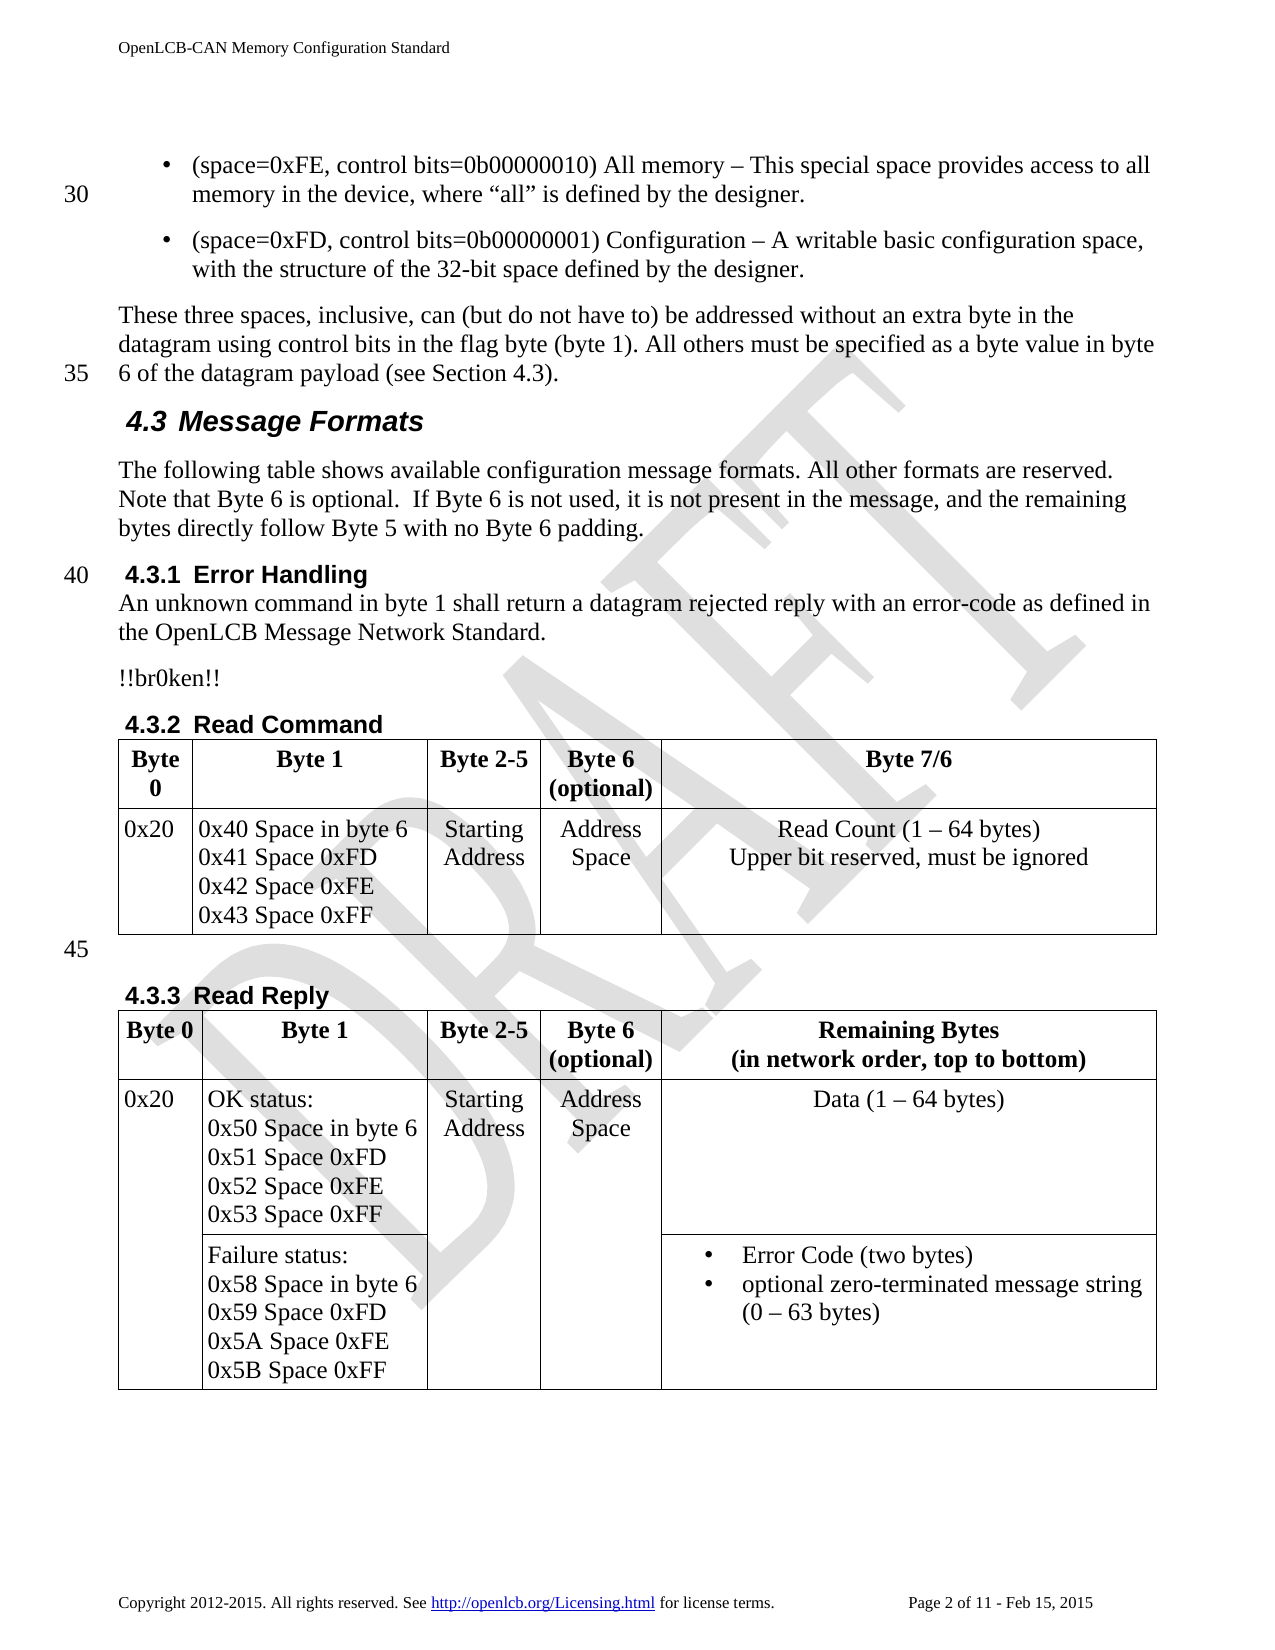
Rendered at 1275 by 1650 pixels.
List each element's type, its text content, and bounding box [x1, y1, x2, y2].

subtitle Read Command [118, 710, 546, 739]
text The following table shows available configuration message formats. All other formats are reserved. Note that Byte 6 is optional. If Byte 6 is not used, it is not present in the message, and the remaining bytes directly follow Byte 5 with no Byte 6 padding. [853, 456, 1157, 542]
table_cell Data (1 – 64 bytes) [662, 1080, 1156, 1234]
table_header Byte 0 [119, 1011, 202, 1079]
subtitle [658, 559, 942, 588]
table_cell Read Count (1 – 64 bytes) Upper bit reserved, must be ignored [663, 809, 1156, 934]
table_cell Starting Address [450, 809, 540, 934]
text An unknown command in byte 1 shall return a datagram rejected reply with an error-code as defined in the OpenLCB Message Network Standard. [118, 588, 699, 646]
subtitle [545, 710, 592, 739]
table_cell OK status: 0x50 Space in byte 6 0x51 Space 0xFD 0x52 Space 0xFE 0x53 Space 0xFF [203, 1080, 380, 1234]
subtitle Message Formats [118, 404, 777, 438]
subtitle [605, 710, 792, 739]
table_header Byte 2-5 [428, 1011, 535, 1079]
table_cell 0x20 [119, 809, 192, 934]
table_header [404, 1011, 427, 1034]
table_header Byte 0 [119, 740, 192, 808]
table_cell Starting Address [428, 834, 508, 934]
table_cell 0x40 Space in byte 6 0x41 Space 0xFD 0x42 Space 0xFE 0x43 Space 0xFF [365, 828, 427, 927]
table_header Byte 1 [204, 1011, 424, 1079]
table_header Byte 2-5 [511, 1011, 540, 1040]
table_header [203, 1057, 225, 1079]
subtitle [808, 404, 1157, 438]
table_cell Starting Address [428, 1080, 540, 1389]
text !!br0ken!! [118, 663, 513, 692]
table_header Byte 2-5 [428, 740, 540, 808]
subtitle Read Reply [496, 981, 594, 1010]
text These three spaces, inclusive, can (but do not have to) be addressed without an extra byte in the datagram using control bits in the flag byte (byte 1). All others must be specified as a byte value in byte 6 of the datagram payload (see Section 4.3). [118, 300, 1157, 387]
subtitle Read Reply [210, 981, 350, 1010]
table_header Byte 7/6 [836, 740, 1156, 808]
table_cell Failure status: 0x58 Space in byte 6 0x59 Space 0xFD 0x5A Space 0xFE 0x5B Space 0xFF [203, 1235, 427, 1389]
table_header Byte 6 (optional) [541, 740, 593, 808]
subtitle Read Reply [368, 981, 466, 1010]
text The following table shows available configuration message formats. All other formats are reserved. Note that Byte 6 is optional. If Byte 6 is not used, it is not present in the message, and the remaining bytes directly follow Byte 5 with no Byte 6 padding. [118, 456, 896, 542]
subtitle Read Reply [118, 981, 200, 1010]
text An unknown command in byte 1 shall return a datagram rejected reply with an error-code as defined in the OpenLCB Message Network Standard. [985, 588, 1157, 646]
list (space=0xFE, control bits=0b00000010) All memory – This special space provides access to all memory in the device, where “all” is defined by the designer. [162, 150, 1157, 207]
subtitle Read Reply [723, 981, 1157, 1010]
text [795, 663, 1026, 692]
table_cell 0x40 Space in byte 6 0x41 Space 0xFD 0x42 Space 0xFE 0x43 Space 0xFF [193, 809, 390, 934]
subtitle [806, 710, 1157, 739]
table_cell OK status: 0x50 Space in byte 6 0x51 Space 0xFD 0x52 Space 0xFE 0x53 Space 0xFF [269, 1080, 427, 1234]
text [536, 663, 745, 692]
subtitle Error Handling [118, 559, 622, 588]
text [1041, 663, 1157, 692]
table_header Byte 6 (optional) [566, 740, 661, 808]
table_header Byte 6 (optional) [541, 1011, 661, 1079]
table_cell Error Code (two bytes) optional zero-terminated message string (0 – 63 bytes) [662, 1235, 1156, 1389]
subtitle Read Reply [610, 981, 714, 1010]
text [759, 663, 784, 676]
table_header Remaining Bytes (in network order, top to bottom) [662, 1011, 1156, 1079]
list (space=0xFD, control bits=0b00000001) Configuration – A writable basic configuration space, with the structure of the 32-bit space defined by the designer. [162, 225, 1157, 283]
subtitle [956, 559, 1157, 588]
text An unknown command in byte 1 shall return a datagram rejected reply with an error-code as defined in the OpenLCB Message Network Standard. [684, 588, 1000, 646]
table_cell 0x20 [119, 1080, 202, 1389]
table_header [662, 740, 861, 808]
table_cell Address Space [541, 809, 661, 934]
table_header Byte 1 [193, 740, 427, 808]
table_cell Address Space [541, 1080, 661, 1389]
